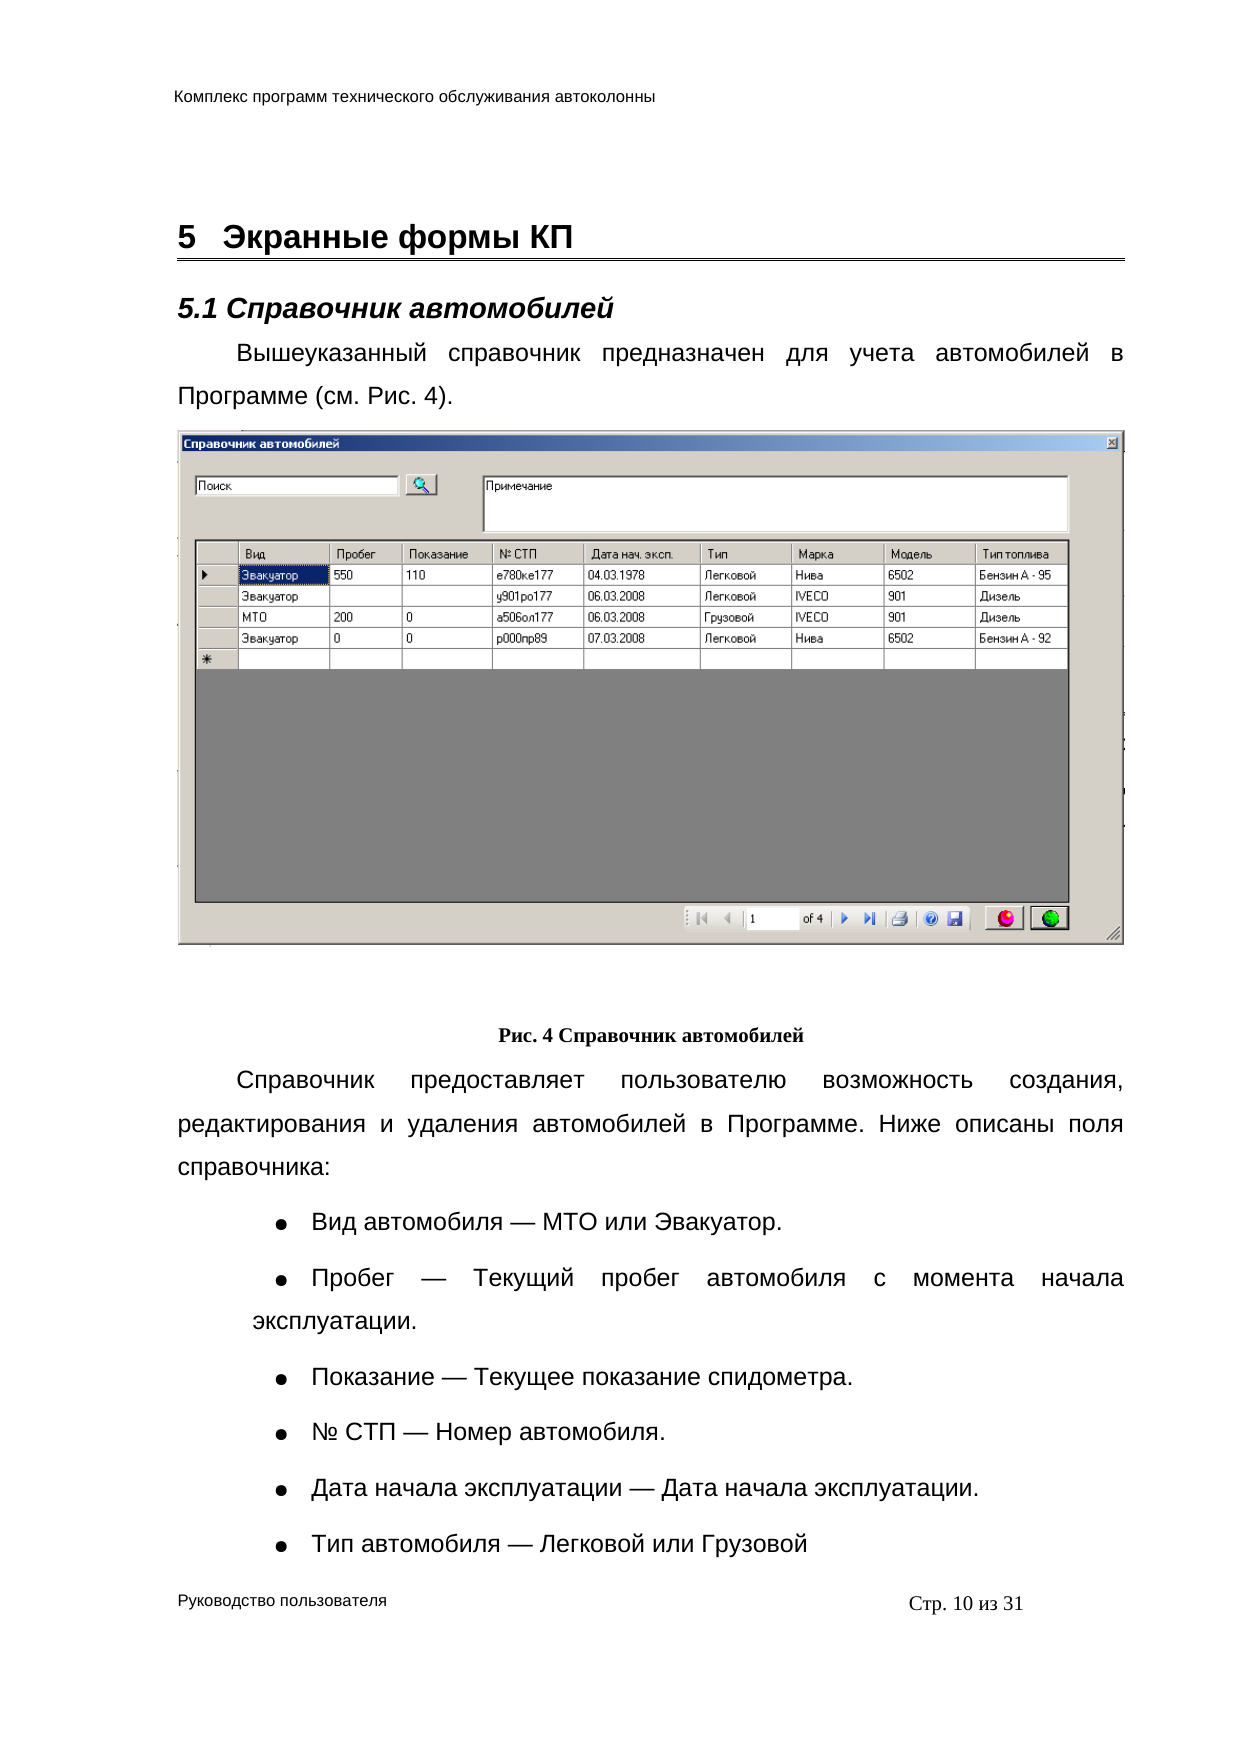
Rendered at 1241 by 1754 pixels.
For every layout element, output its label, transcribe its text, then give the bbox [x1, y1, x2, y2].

list Пробег — Текущий пробег автомобиля с момента начала эксплуатации. [215, 1263, 1125, 1335]
list Тип автомобиля — Легковой или Грузовой [215, 1528, 1125, 1557]
text Вышеуказанный справочник предназначен для учета автомобилей в Программе (см. Рис. 4). [177, 337, 1125, 409]
list № СТП — Номер автомобиля. [215, 1417, 1125, 1446]
text Справочник предоставляет пользователю возможность создания, редактирования и удаления автомобилей в Программе. Ниже описаны поля справочника: [177, 1065, 1125, 1180]
list Показание — Текущее показание спидометра. [215, 1362, 1125, 1390]
list Дата начала эксплуатации — Дата начала эксплуатации. [215, 1473, 1125, 1502]
subtitle Справочник автомобилей [177, 291, 1125, 325]
subtitle Экранные формы КП [177, 217, 1125, 258]
list Вид автомобиля — МТО или Эвакуатор. [215, 1207, 1125, 1236]
text Рис. 4 Справочник автомобилей [177, 1023, 1125, 1047]
picture [177, 430, 1125, 947]
